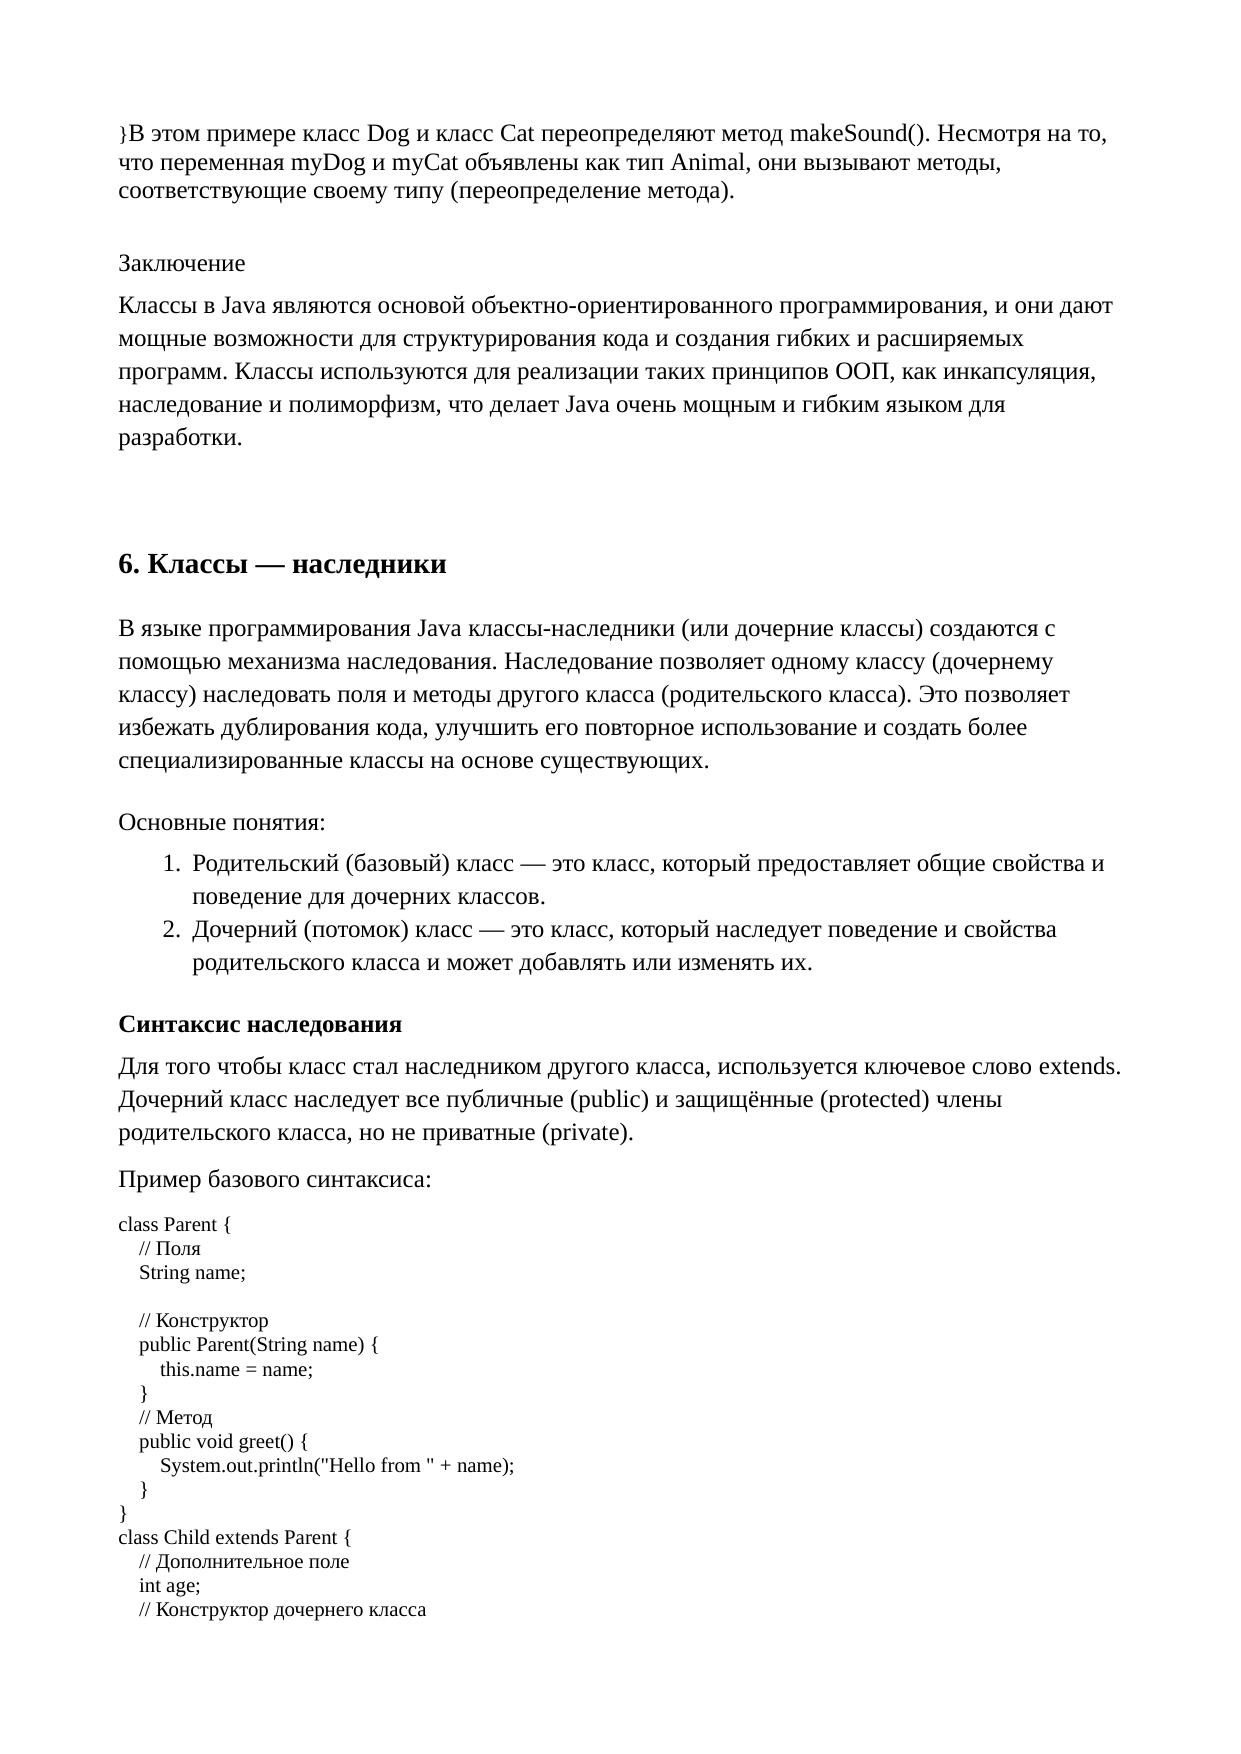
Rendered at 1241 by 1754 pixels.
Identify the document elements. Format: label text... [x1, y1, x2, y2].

list Родительский (базовый) класс — это класс, который предоставляет общие свойства и поведение для дочерних классов. [162, 848, 1122, 910]
text В языке программирования Java классы-наследники (или дочерние классы) создаются с помощью механизма наследования. Наследование позволяет одному классу (дочернему классу) наследовать поля и методы другого класса (родительского класса). Это позволяет избежать дублирования кода, улучшить его повторное использование и создать более специализированные классы на основе существующих. [118, 613, 1122, 774]
text this.name = name; [118, 1356, 1122, 1381]
text public void greet() { [118, 1429, 1122, 1453]
text Классы в Java являются основой объектно-ориентированного программирования, и они дают мощные возможности для структурирования кода и создания гибких и расширяемых программ. Классы используются для реализации таких принципов ООП, как инкапсуляция, наследование и полиморфизм, что делает Java очень мощным и гибким языком для разработки. [118, 290, 1122, 451]
text public Parent(String name) { [118, 1332, 1122, 1356]
text }В этом примере класс Dog и класс Cat переопределяют метод makeSound(). Несмотря на то, что переменная myDog и myCat объявлены как тип Animal, они вызывают методы, соответствующие своему типу (переопределение метода). [118, 118, 1122, 204]
text } [118, 1381, 1122, 1404]
text Для того чтобы класс стал наследником другого класса, используется ключевое слово extends. Дочерний класс наследует все публичные (public) и защищённые (protected) члены родительского класса, но не приватные (private). [118, 1051, 1122, 1146]
text class Parent { [118, 1212, 1122, 1236]
text // Конструктор [118, 1308, 1122, 1332]
subtitle Основные понятия: [118, 807, 1122, 836]
text // Конструктор дочернего класса [118, 1597, 1122, 1621]
text } [118, 1501, 1122, 1525]
subtitle Заключение [118, 248, 1122, 277]
text // Метод [118, 1404, 1122, 1429]
text 6. Классы — наследники [118, 546, 1122, 579]
text // Поля [118, 1236, 1122, 1260]
text int age; [118, 1573, 1122, 1597]
text class Child extends Parent { [118, 1525, 1122, 1549]
text String name; [118, 1260, 1122, 1284]
text // Дополнительное поле [118, 1549, 1122, 1573]
subtitle Синтаксис наследования [118, 1009, 1122, 1038]
list Дочерний (потомок) класс — это класс, который наследует поведение и свойства родительского класса и может добавлять или изменять их. [162, 914, 1122, 976]
text } [118, 1477, 1122, 1501]
text System.out.println("Hello from " + name); [118, 1453, 1122, 1477]
text Пример базового синтаксиса: [118, 1164, 1122, 1193]
